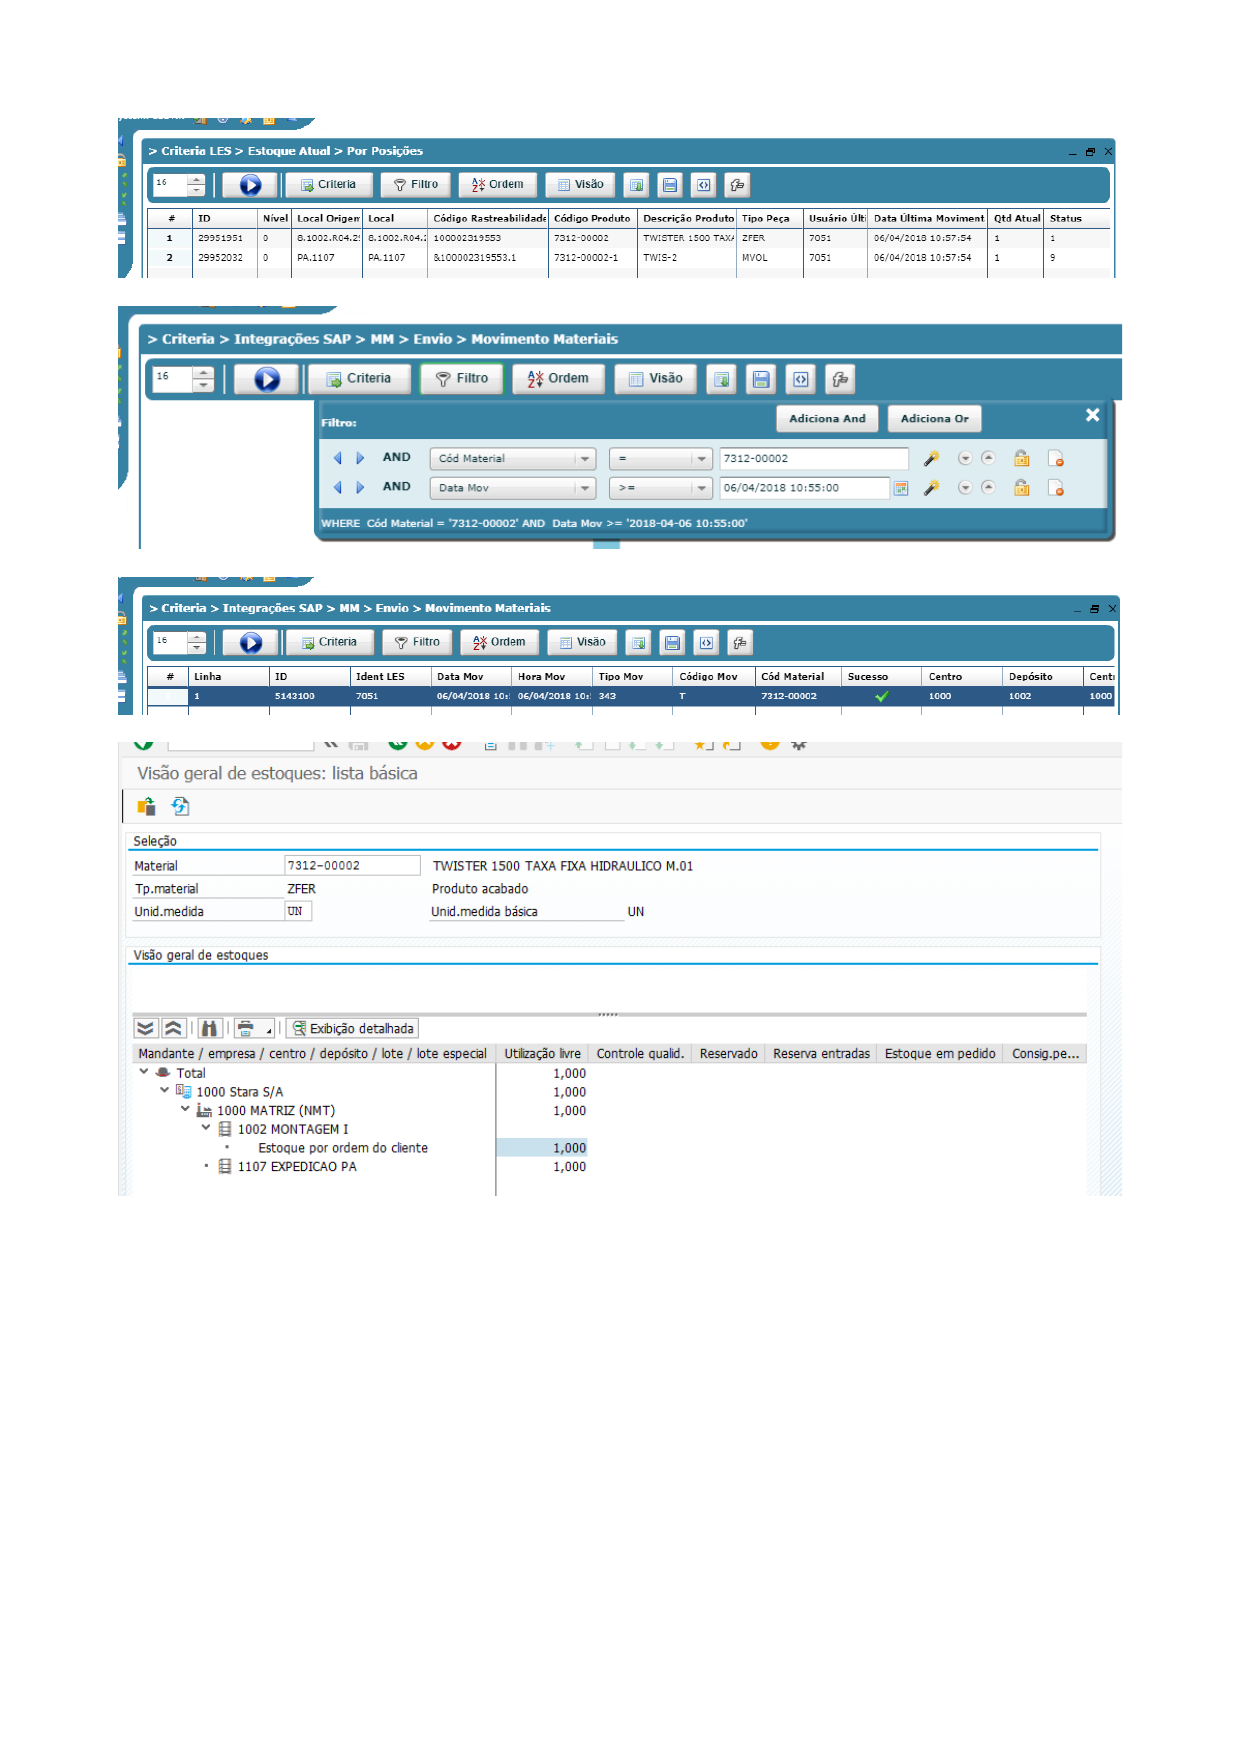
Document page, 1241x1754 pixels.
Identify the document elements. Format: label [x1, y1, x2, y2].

picture [118, 742, 1123, 1196]
picture [118, 577, 1123, 715]
picture [118, 306, 1123, 549]
picture [118, 118, 1123, 278]
